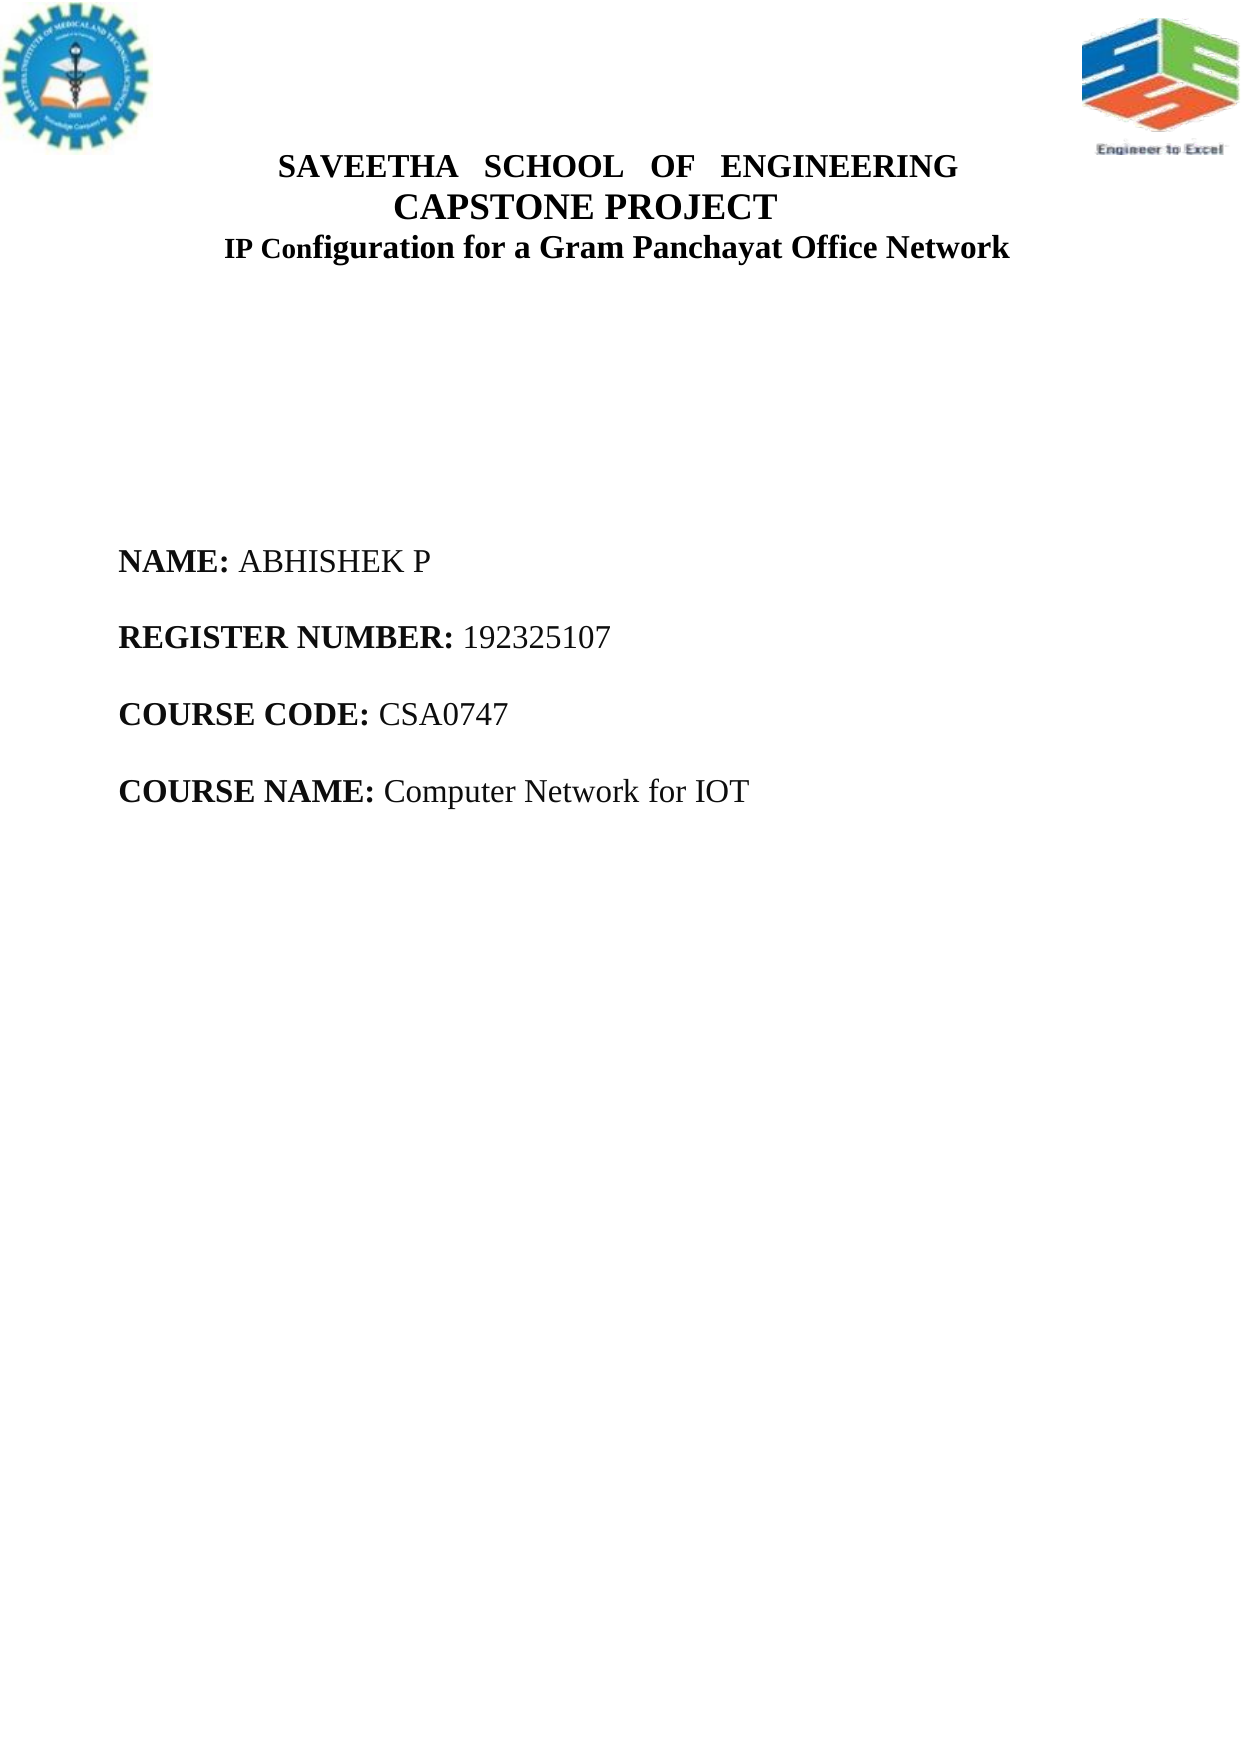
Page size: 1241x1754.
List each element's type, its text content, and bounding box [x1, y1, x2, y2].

text SAVEETHA SCHOOL OF ENGINEERING [261, 146, 1124, 184]
picture [1082, 18, 1241, 155]
text IP Configuration for a Gram Panchayat Office Network [118, 228, 1124, 266]
picture [0, 2, 153, 155]
text COURSE CODE: CSA0747 [118, 694, 1124, 732]
text NAME: ABHISHEK P [118, 541, 1124, 579]
text CAPSTONE PROJECT [261, 184, 1124, 228]
text COURSE NAME: Computer Network for IOT [118, 771, 1124, 809]
text REGISTER NUMBER: 192325107 [118, 618, 1124, 656]
